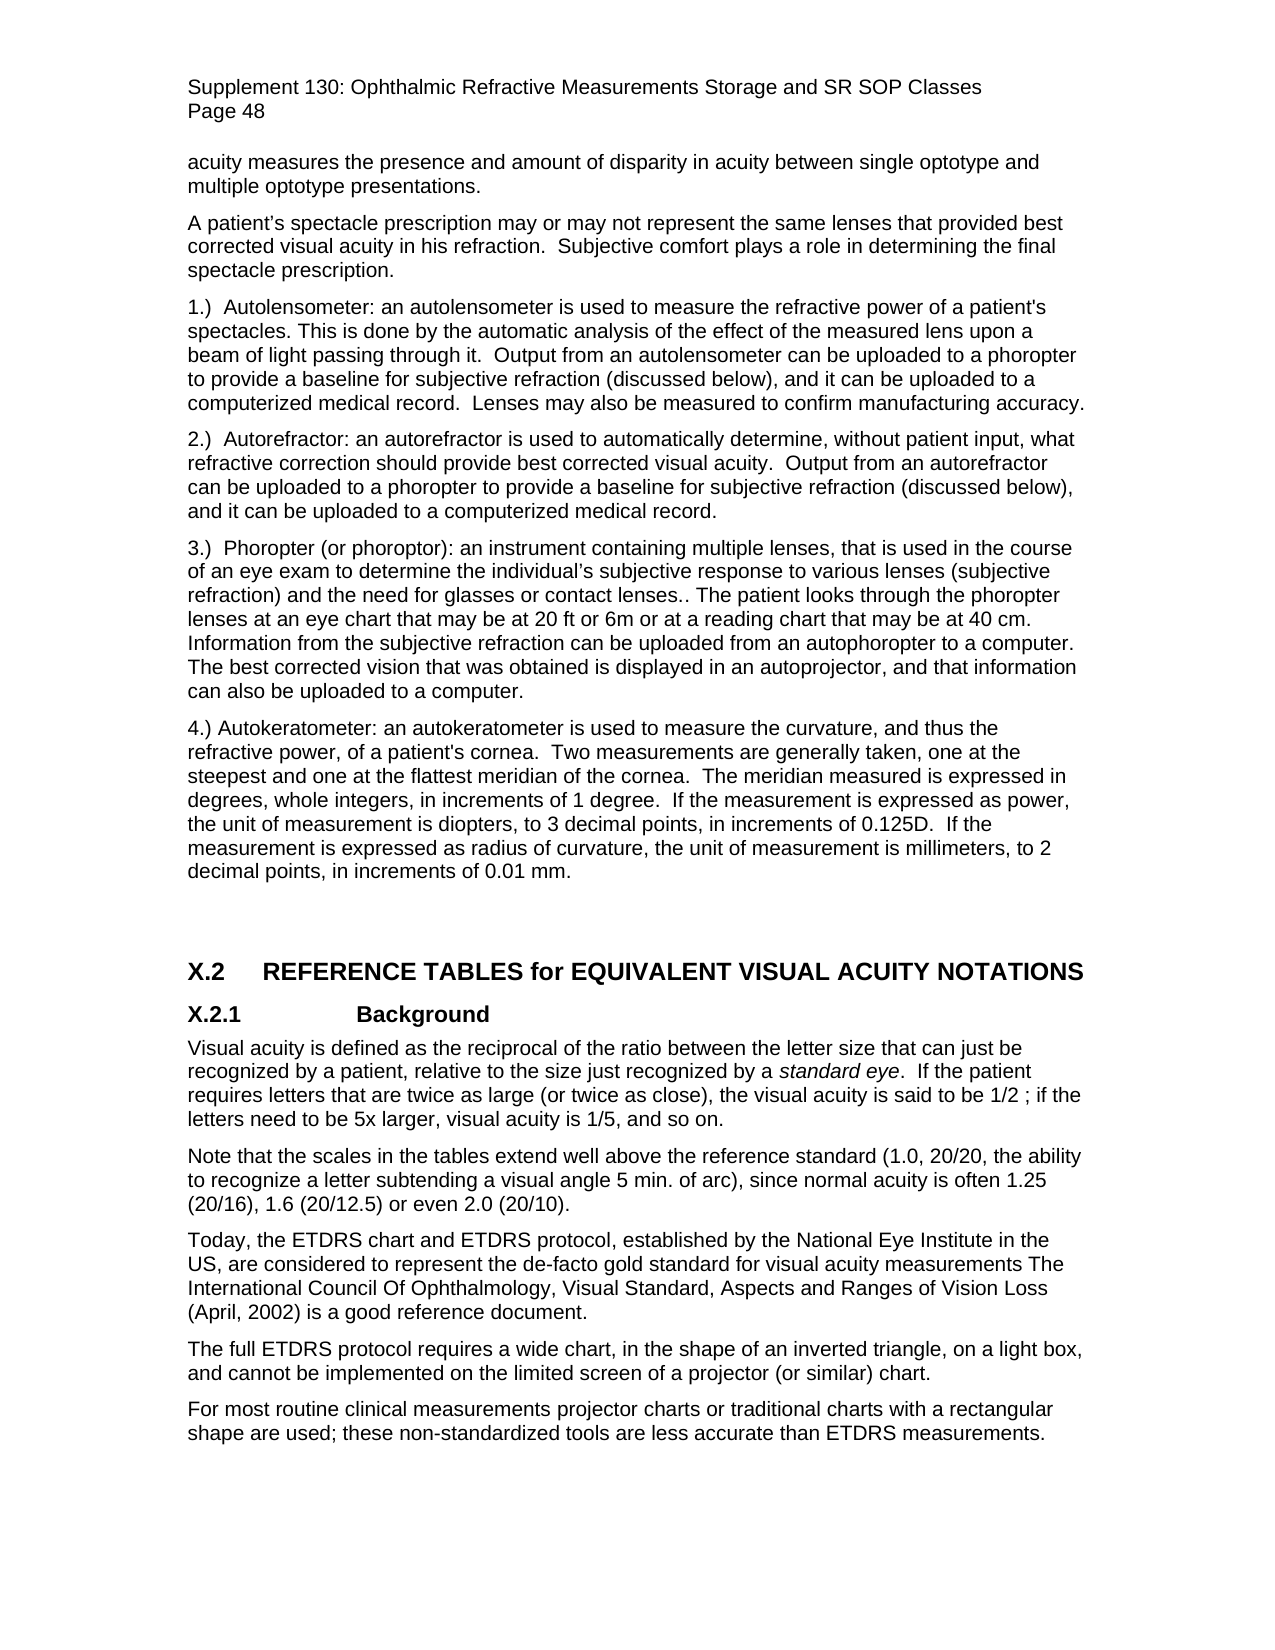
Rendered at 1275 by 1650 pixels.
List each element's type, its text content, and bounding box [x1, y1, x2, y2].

text Note that the scales in the tables extend well above the reference standard (1.0, 20/20, the ability to recognize a letter subtending a visual angle 5 min. of arc), since normal acuity is often 1.25 (20/16), 1.6 (20/12.5) or even 2.0 (20/10). [187, 1144, 1087, 1216]
subtitle X.2 REFERENCE TABLES for EQUIVALENT VISUAL ACUITY NOTATIONS [187, 957, 1087, 986]
text 4.) Autokeratometer: an autokeratometer is used to measure the curvature, and thus the refractive power, of a patient's cornea. Two measurements are generally taken, one at the steepest and one at the flattest meridian of the cornea. The meridian measured is expressed in degrees, whole integers, in increments of 1 degree. If the measurement is expressed as power, the unit of measurement is diopters, to 3 decimal points, in increments of 0.125D. If the measurement is expressed as radius of curvature, the unit of measurement is millimeters, to 2 decimal points, in increments of 0.01 mm. [187, 716, 1087, 883]
text 2.) Autorefractor: an autorefractor is used to automatically determine, without patient input, what refractive correction should provide best corrected visual acuity. Output from an autorefractor can be uploaded to a phoropter to provide a baseline for subjective refraction (discussed below), and it can be uploaded to a computerized medical record. [187, 427, 1087, 523]
text acuity measures the presence and amount of disparity in acuity between single optotype and multiple optotype presentations. [187, 150, 1087, 198]
text Today, the ETDRS chart and ETDRS protocol, established by the National Eye Institute in the US, are considered to represent the de-facto gold standard for visual acuity measurements The International Council Of Ophthalmology, Visual Standard, Aspects and Ranges of Vision Loss (April, 2002) is a good reference document. [187, 1228, 1087, 1324]
text The full ETDRS protocol requires a wide chart, in the shape of an inverted triangle, on a light box, and cannot be implemented on the limited screen of a projector (or similar) chart. [187, 1336, 1087, 1384]
subtitle X.2.1 Background [187, 1001, 1087, 1027]
text A patient’s spectacle prescription may or may not represent the same lenses that provided best corrected visual acuity in his refraction. Subjective comfort plays a role in determining the final spectacle prescription. [187, 210, 1087, 282]
text For most routine clinical measurements projector charts or traditional charts with a rectangular shape are used; these non-standardized tools are less accurate than ETDRS measurements. [187, 1397, 1087, 1445]
text Visual acuity is defined as the reciprocal of the ratio between the letter size that can just be recognized by a patient, relative to the size just recognized by a standard eye. If the patient requires letters that are twice as large (or twice as close), the visual acuity is said to be 1/2 ; if the letters need to be 5x larger, visual acuity is 1/5, and so on. [187, 1035, 1087, 1131]
text 1.) Autolensometer: an autolensometer is used to measure the refractive power of a patient's spectacles. This is done by the automatic analysis of the effect of the measured lens upon a beam of light passing through it. Output from an autolensometer can be uploaded to a phoropter to provide a baseline for subjective refraction (discussed below), and it can be uploaded to a computerized medical record. Lenses may also be measured to confirm manufacturing accuracy. [187, 295, 1087, 414]
text 3.) Phoropter (or phoroptor): an instrument containing multiple lenses, that is used in the course of an eye exam to determine the individual’s subjective response to various lenses (subjective refraction) and the need for glasses or contact lenses.. The patient looks through the phoropter lenses at an eye chart that may be at 20 ft or 6m or at a reading chart that may be at 40 cm. Information from the subjective refraction can be uploaded from an autophoropter to a computer. The best corrected vision that was obtained is displayed in an autoprojector, and that information can also be uploaded to a computer. [187, 535, 1087, 703]
